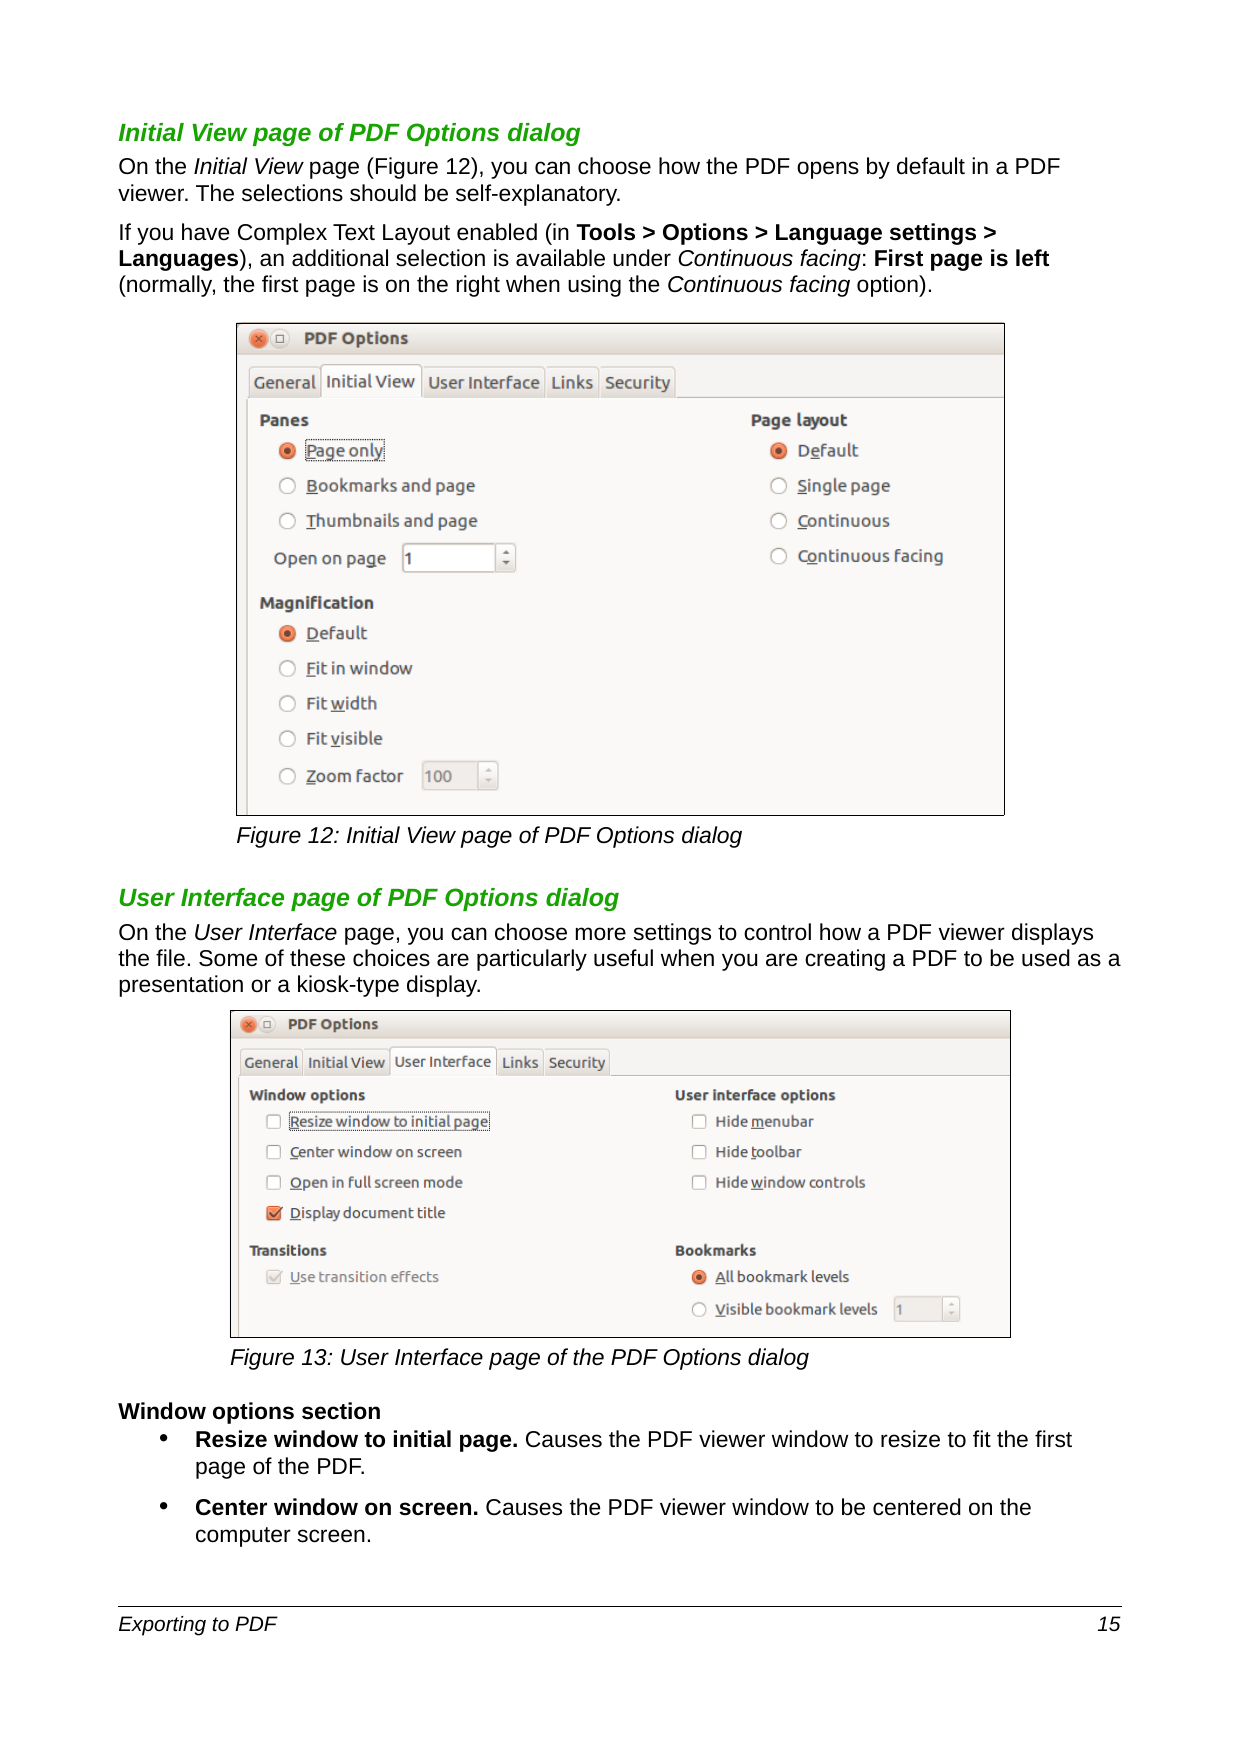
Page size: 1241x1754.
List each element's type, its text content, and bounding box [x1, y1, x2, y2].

picture [237, 324, 1004, 815]
text Figure 12: Initial View page of PDF Options dialog [236, 822, 1004, 848]
list Center window on screen. Causes the PDF viewer window to be centered on the computer screen. [156, 1492, 1122, 1547]
text Figure 13: User Interface page of the PDF Options dialog [230, 1343, 1011, 1370]
text On the Initial View page (Figure 12), you can choose how the PDF opens by default in a PDF viewer. The selections should be self-explanatory. [118, 153, 1122, 206]
text On the User Interface page, you can choose more settings to control how a PDF viewer displays the file. Some of these choices are particularly useful when you are creating a PDF to be used as a presentation or a kiosk-type display. [118, 919, 1122, 998]
text Window options section [118, 1398, 1122, 1424]
subtitle Initial View page of PDF Options dialog [118, 118, 1122, 147]
list Resize window to initial page. Causes the PDF viewer window to resize to fit the first page of the PDF. [156, 1424, 1122, 1479]
text If you have Complex Text Layout enabled (in Tools > Options > Language settings > Languages), an additional selection is available under Continuous facing: First page is left (normally, the first page is on the right when using the Continuous facing option). [118, 218, 1122, 298]
subtitle User Interface page of PDF Options dialog [118, 883, 1122, 912]
picture [231, 1011, 1010, 1337]
